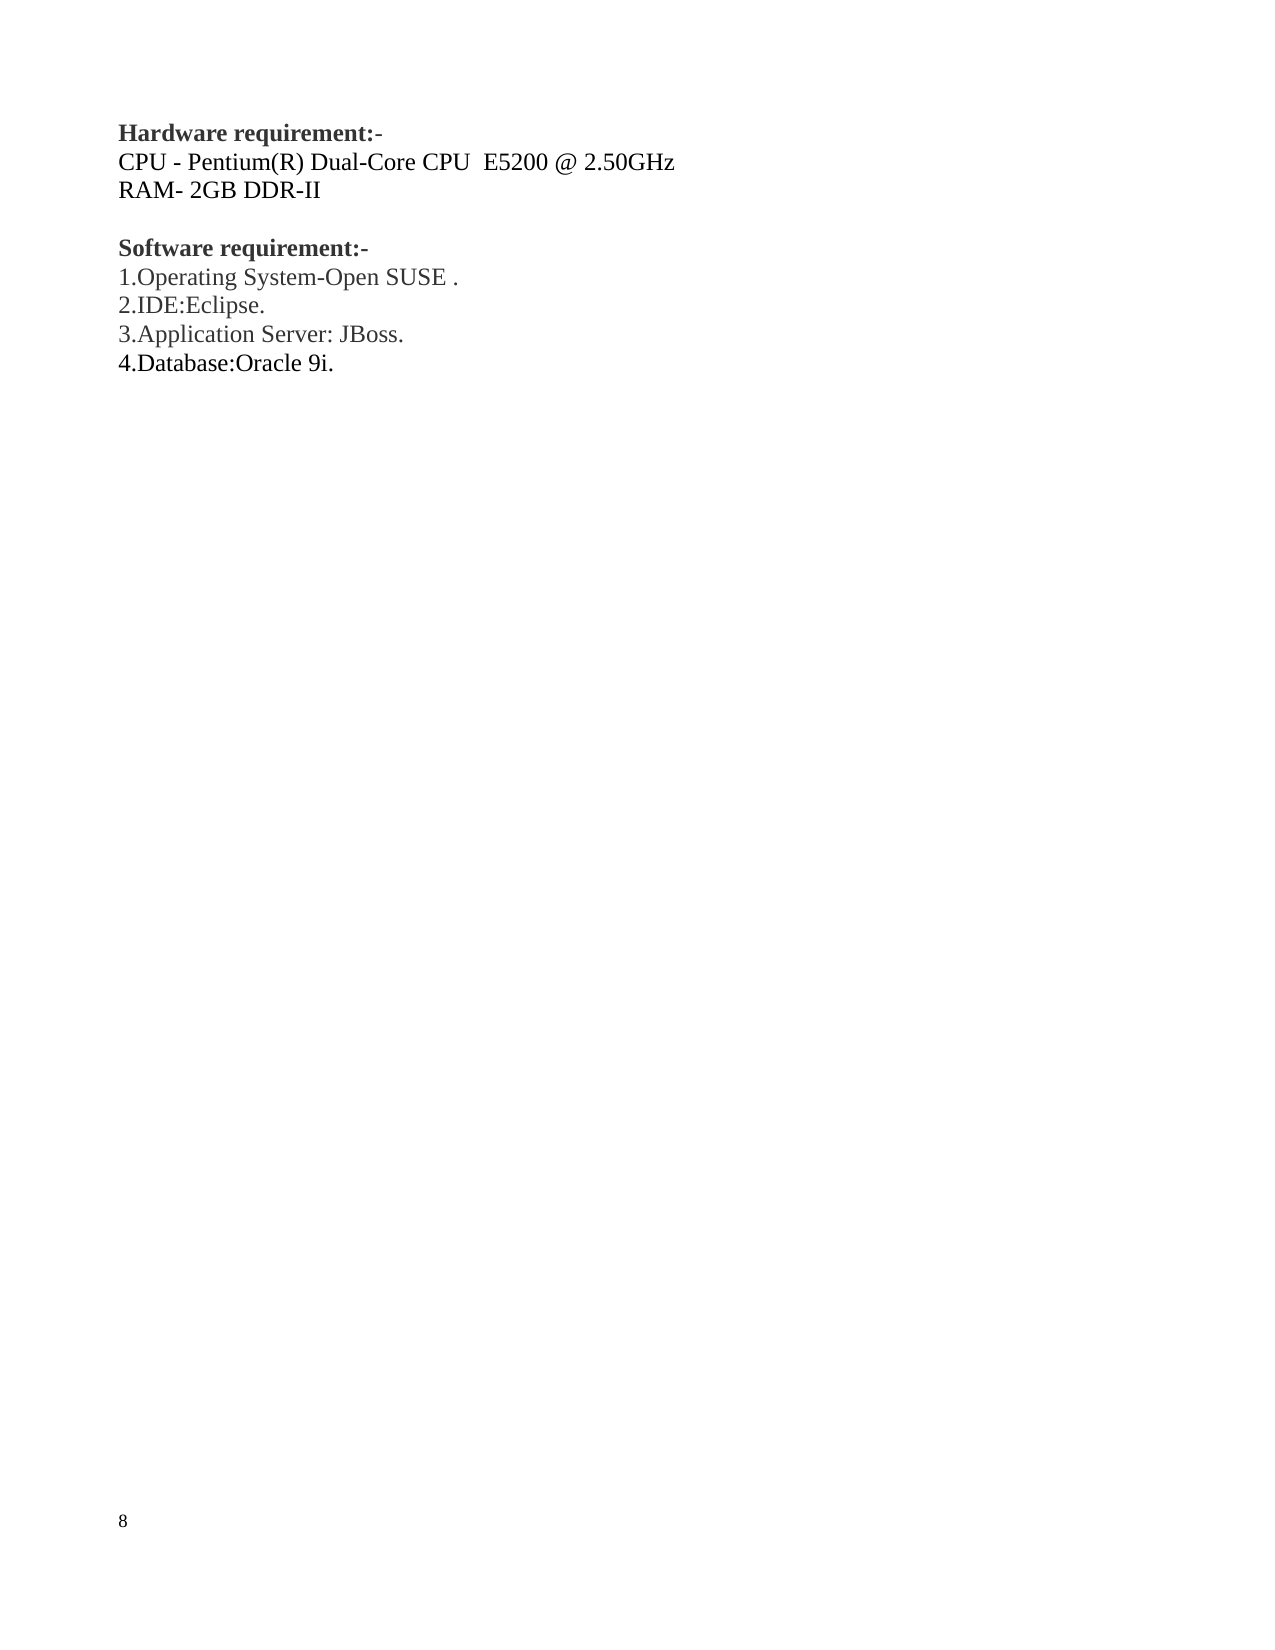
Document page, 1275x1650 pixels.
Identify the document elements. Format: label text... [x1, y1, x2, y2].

text 3.Application Server: JBoss. [118, 319, 1157, 348]
text CPU - Pentium(R) Dual-Core CPU E5200 @ 2.50GHz [118, 147, 1157, 176]
text RAM- 2GB DDR-II [118, 176, 1157, 204]
text 4.Database:Oracle 9i. [118, 348, 1157, 377]
text Software requirement:- [118, 233, 1157, 262]
text 2.IDE:Eclipse. [118, 291, 1157, 319]
text 1.Operating System-Open SUSE . [118, 262, 1157, 291]
text Hardware requirement:- [118, 118, 1157, 147]
